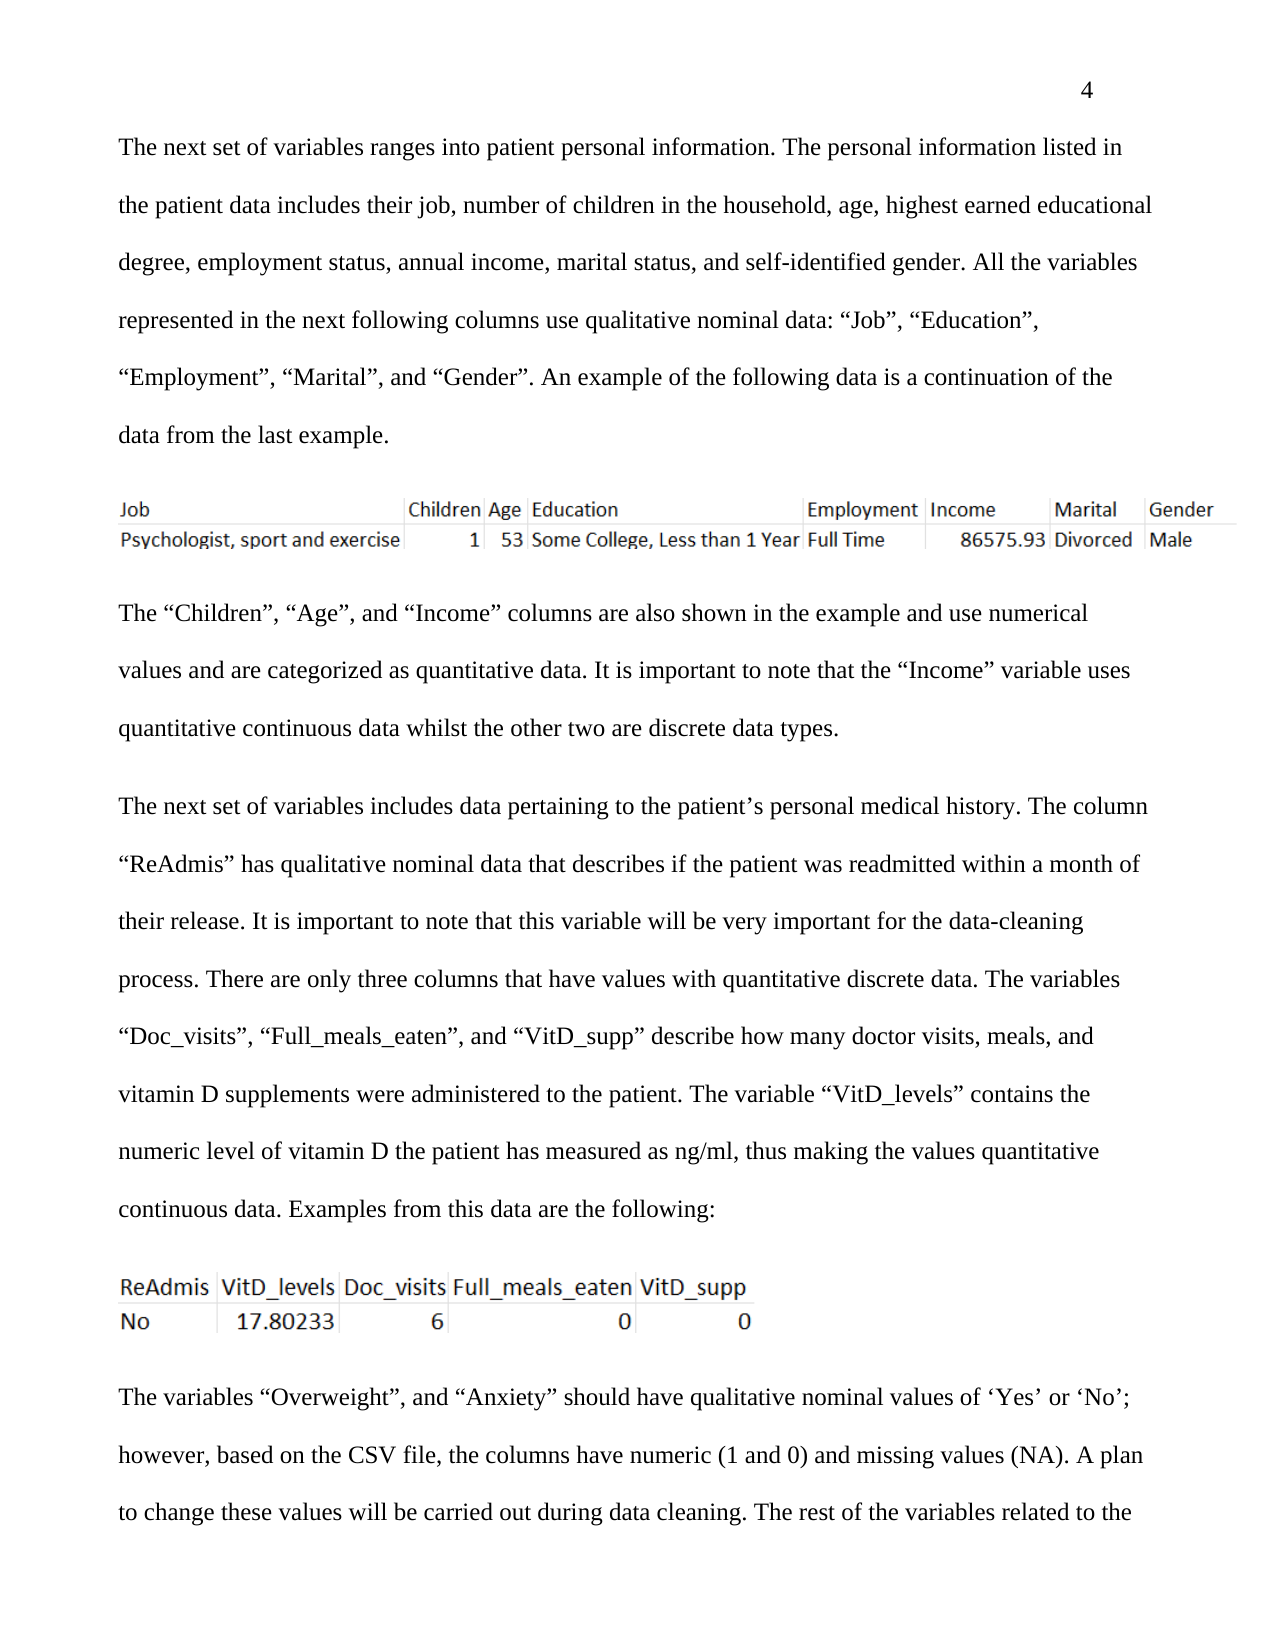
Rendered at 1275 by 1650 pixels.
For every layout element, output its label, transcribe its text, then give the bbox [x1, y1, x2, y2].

text The “Children”, “Age”, and “Income” columns are also shown in the example and use numerical values and are categorized as quantitative data. It is important to note that the “Income” variable uses quantitative continuous data whilst the other two are discrete data types. [118, 598, 1157, 742]
text The next set of variables includes data pertaining to the patient’s personal medical history. The column “ReAdmis” has qualitative nominal data that describes if the patient was readmitted within a month of their release. It is important to note that this variable will be very important for the data-cleaning process. There are only three columns that have values with quantitative discrete data. The variables “Doc_visits”, “Full_meals_eaten”, and “VitD_supp” describe how many doctor visits, meals, and vitamin D supplements were administered to the patient. The variable “VitD_levels” contains the numeric level of vitamin D the patient has measured as ng/ml, thus making the values quantitative continuous data. Examples from this data are the following: [118, 791, 1157, 1223]
text The variables “Overweight”, and “Anxiety” should have qualitative nominal values of ‘Yes’ or ‘No’; however, based on the CSV file, the columns have numeric (1 and 0) and missing values (NA). A plan to change these values will be carried out during data cleaning. The rest of the variables related to the [118, 1382, 1157, 1526]
text The next set of variables ranges into patient personal information. The personal information listed in the patient data includes their job, number of children in the household, age, highest earned educational degree, employment status, annual income, marital status, and self-identified gender. All the variables represented in the next following columns use qualitative nominal data: “Job”, “Education”, “Employment”, “Marital”, and “Gender”. An example of the following data is a continuation of the data from the last example. [118, 132, 1157, 449]
